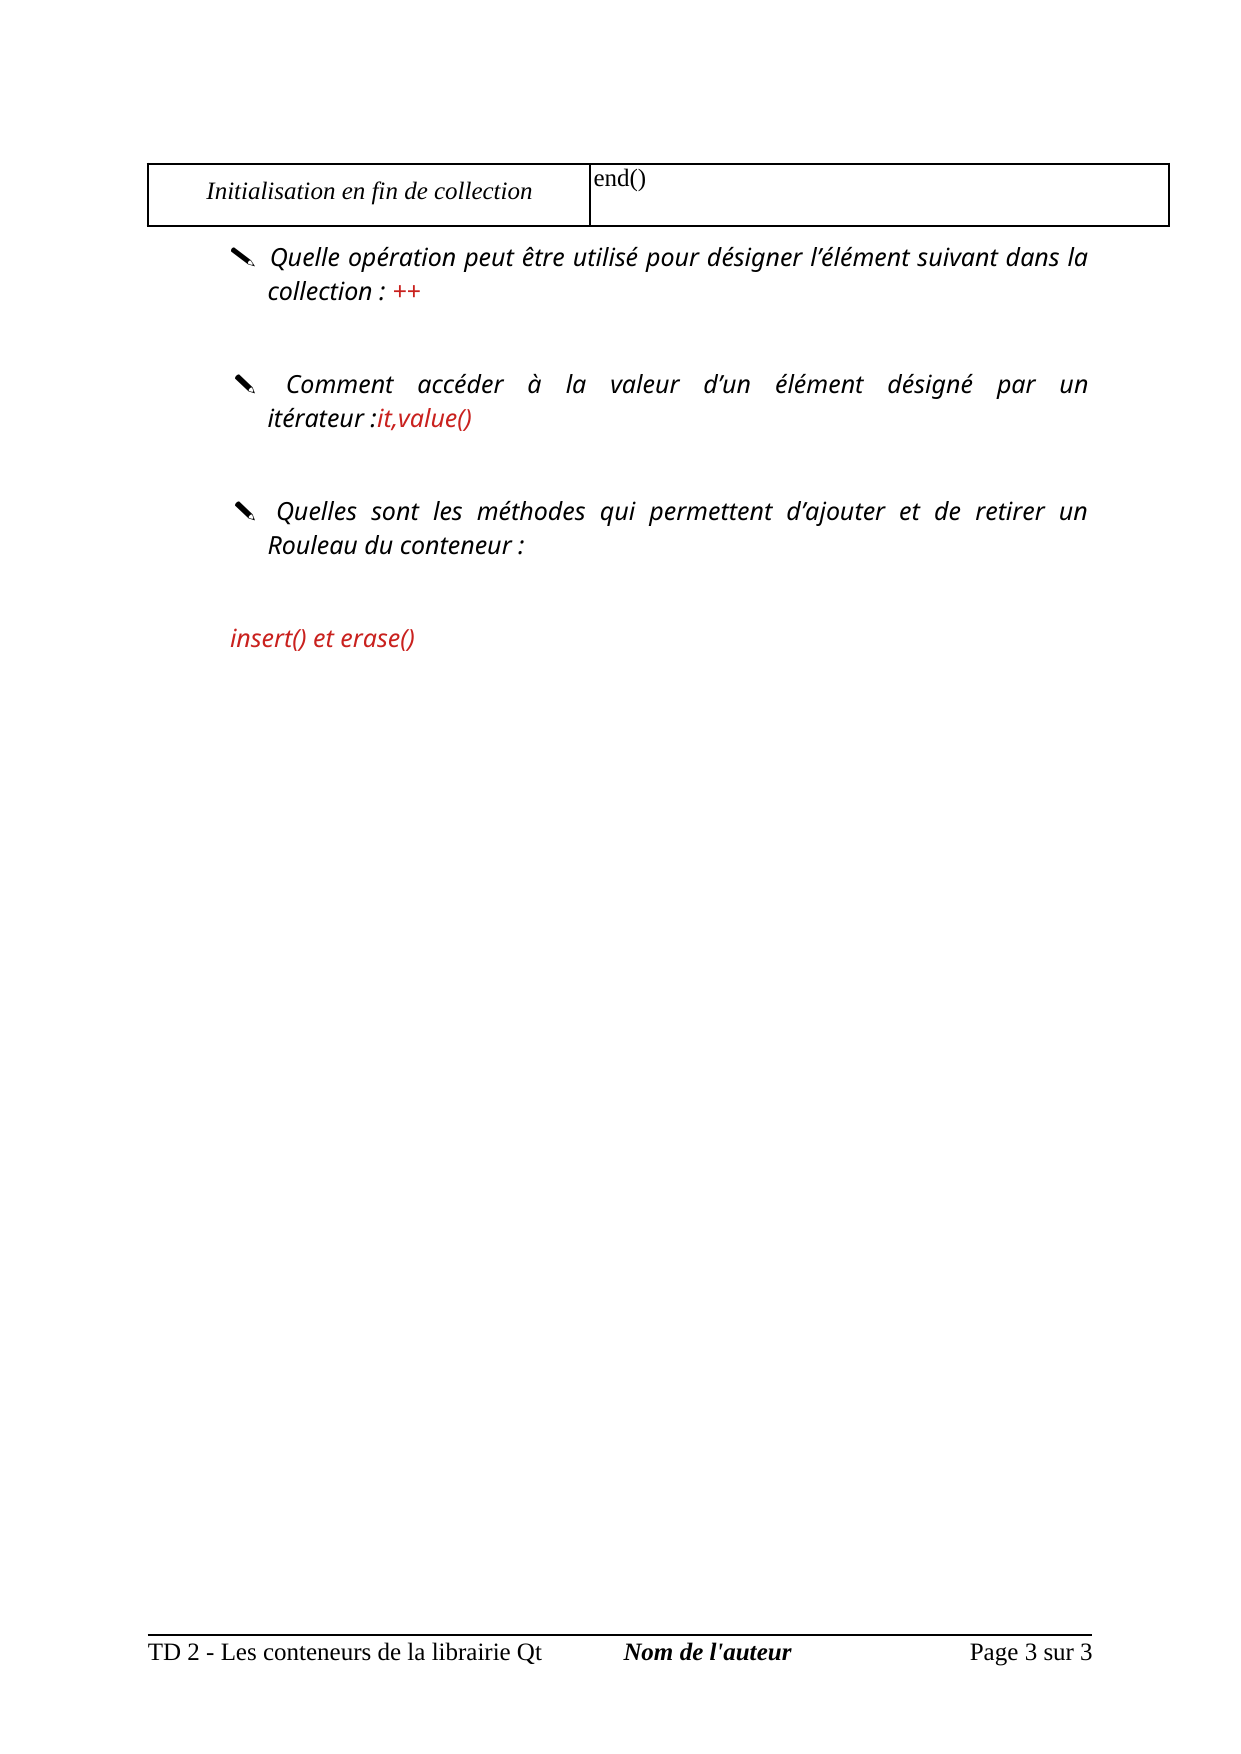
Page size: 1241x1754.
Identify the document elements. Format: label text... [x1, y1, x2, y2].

text ! Comment accéder à la valeur d’un élément désigné par un itérateur :it,value() [230, 366, 1092, 434]
text ! Quelles sont les méthodes qui permettent d’ajouter et de retirer un Rouleau du conteneur : [230, 493, 1092, 562]
text insert() et erase() [230, 621, 1092, 655]
table_cell Initialisation en fin de collection [149, 165, 589, 224]
table_cell end() [591, 165, 1168, 224]
text ! Quelle opération peut être utilisé pour désigner l’élément suivant dans la collection : ++ [230, 239, 1092, 307]
